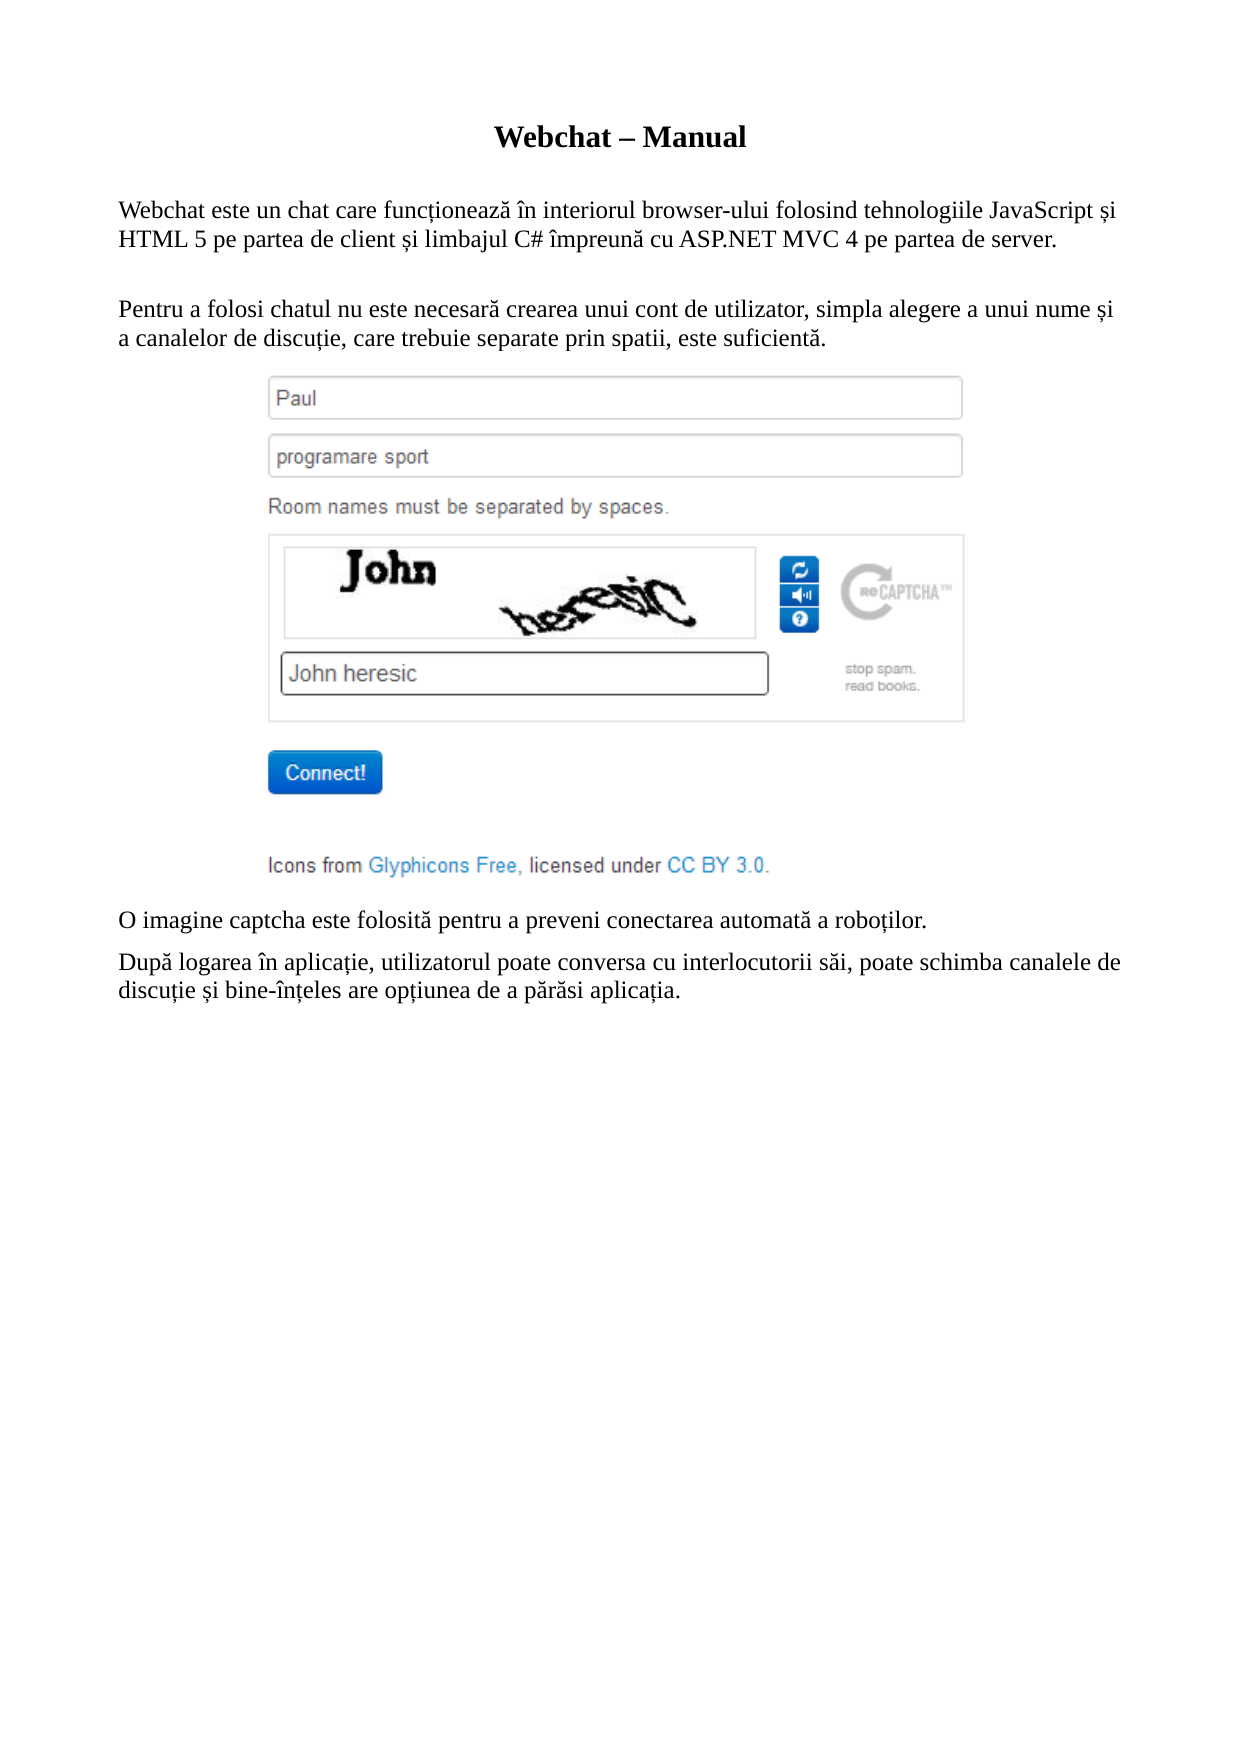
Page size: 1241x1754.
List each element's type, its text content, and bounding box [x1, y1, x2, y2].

text Webchat – Manual [118, 118, 1122, 154]
text Webchat este un chat care funcționează în interiorul browser-ului folosind tehnologiile JavaScript și HTML 5 pe partea de client și limbajul C# împreună cu ASP.NET MVC 4 pe partea de server. [118, 167, 1122, 282]
text O imagine captcha este folosită pentru a preveni conectarea automată a roboților. [118, 905, 1122, 934]
text Pentru a folosi chatul nu este necesară crearea unui cont de utilizator, simpla alegere a unui nume și a canalelor de discuție, care trebuie separate prin spatii, este suficientă. [118, 294, 1122, 352]
picture [245, 351, 996, 901]
text După logarea în aplicație, utilizatorul poate conversa cu interlocutorii săi, poate schimba canalele de discuție și bine-înțeles are opțiunea de a părăsi aplicația. [118, 947, 1122, 1004]
